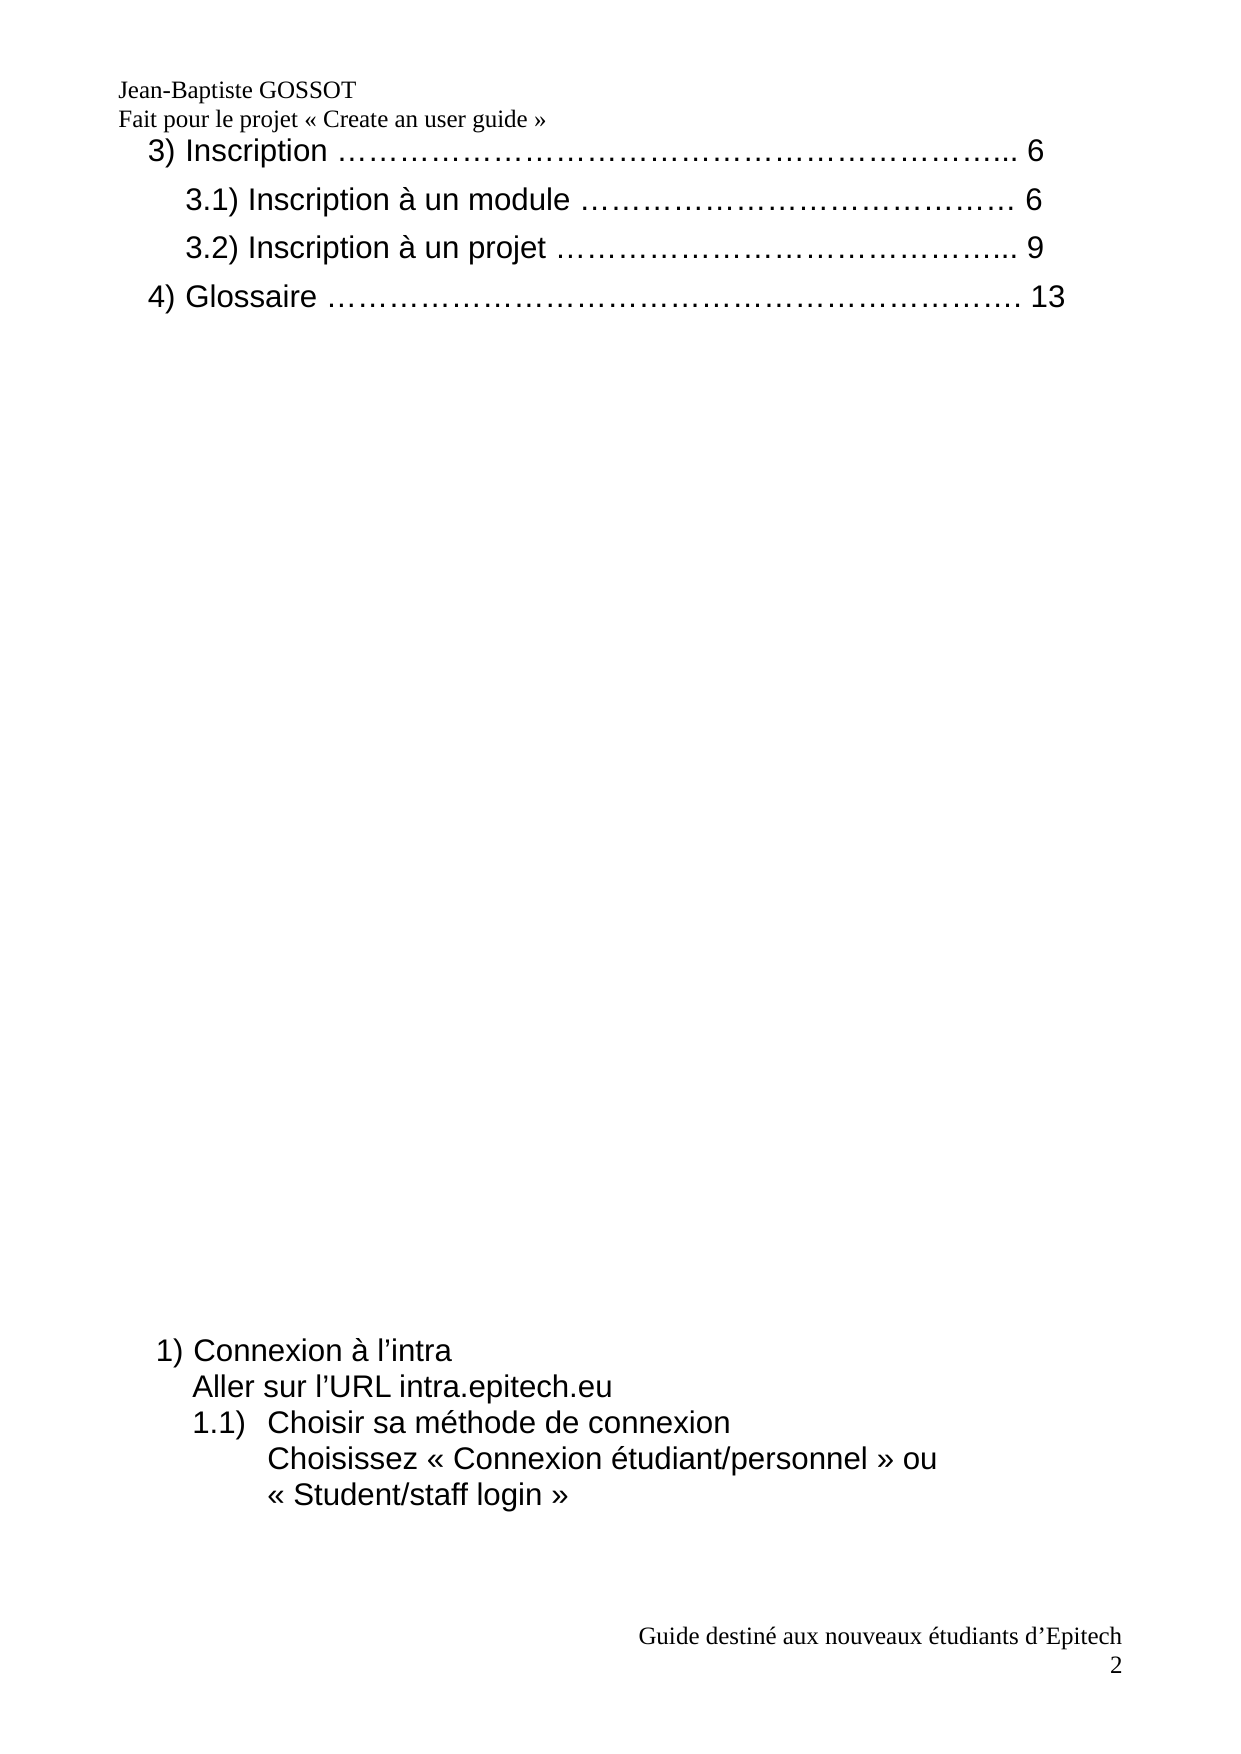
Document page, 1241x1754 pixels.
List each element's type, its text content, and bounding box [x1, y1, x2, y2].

text Choisissez « Connexion étudiant/personnel » ou « Student/staff login » [267, 1440, 1122, 1512]
list Connexion à l’intra [156, 1332, 1122, 1368]
text Aller sur l’URL intra.epitech.eu [118, 1368, 1122, 1404]
list Choisir sa méthode de connexion [192, 1404, 1122, 1440]
text 3.2) Inscription à un projet ……………………………………... 9 [185, 229, 1122, 265]
text 3.1) Inscription à un module …………………………………… 6 [185, 181, 1122, 217]
list Inscription ………………………………………………………... 6 [148, 132, 1122, 168]
list Glossaire …………………………………………………………. 13 [148, 278, 1122, 314]
